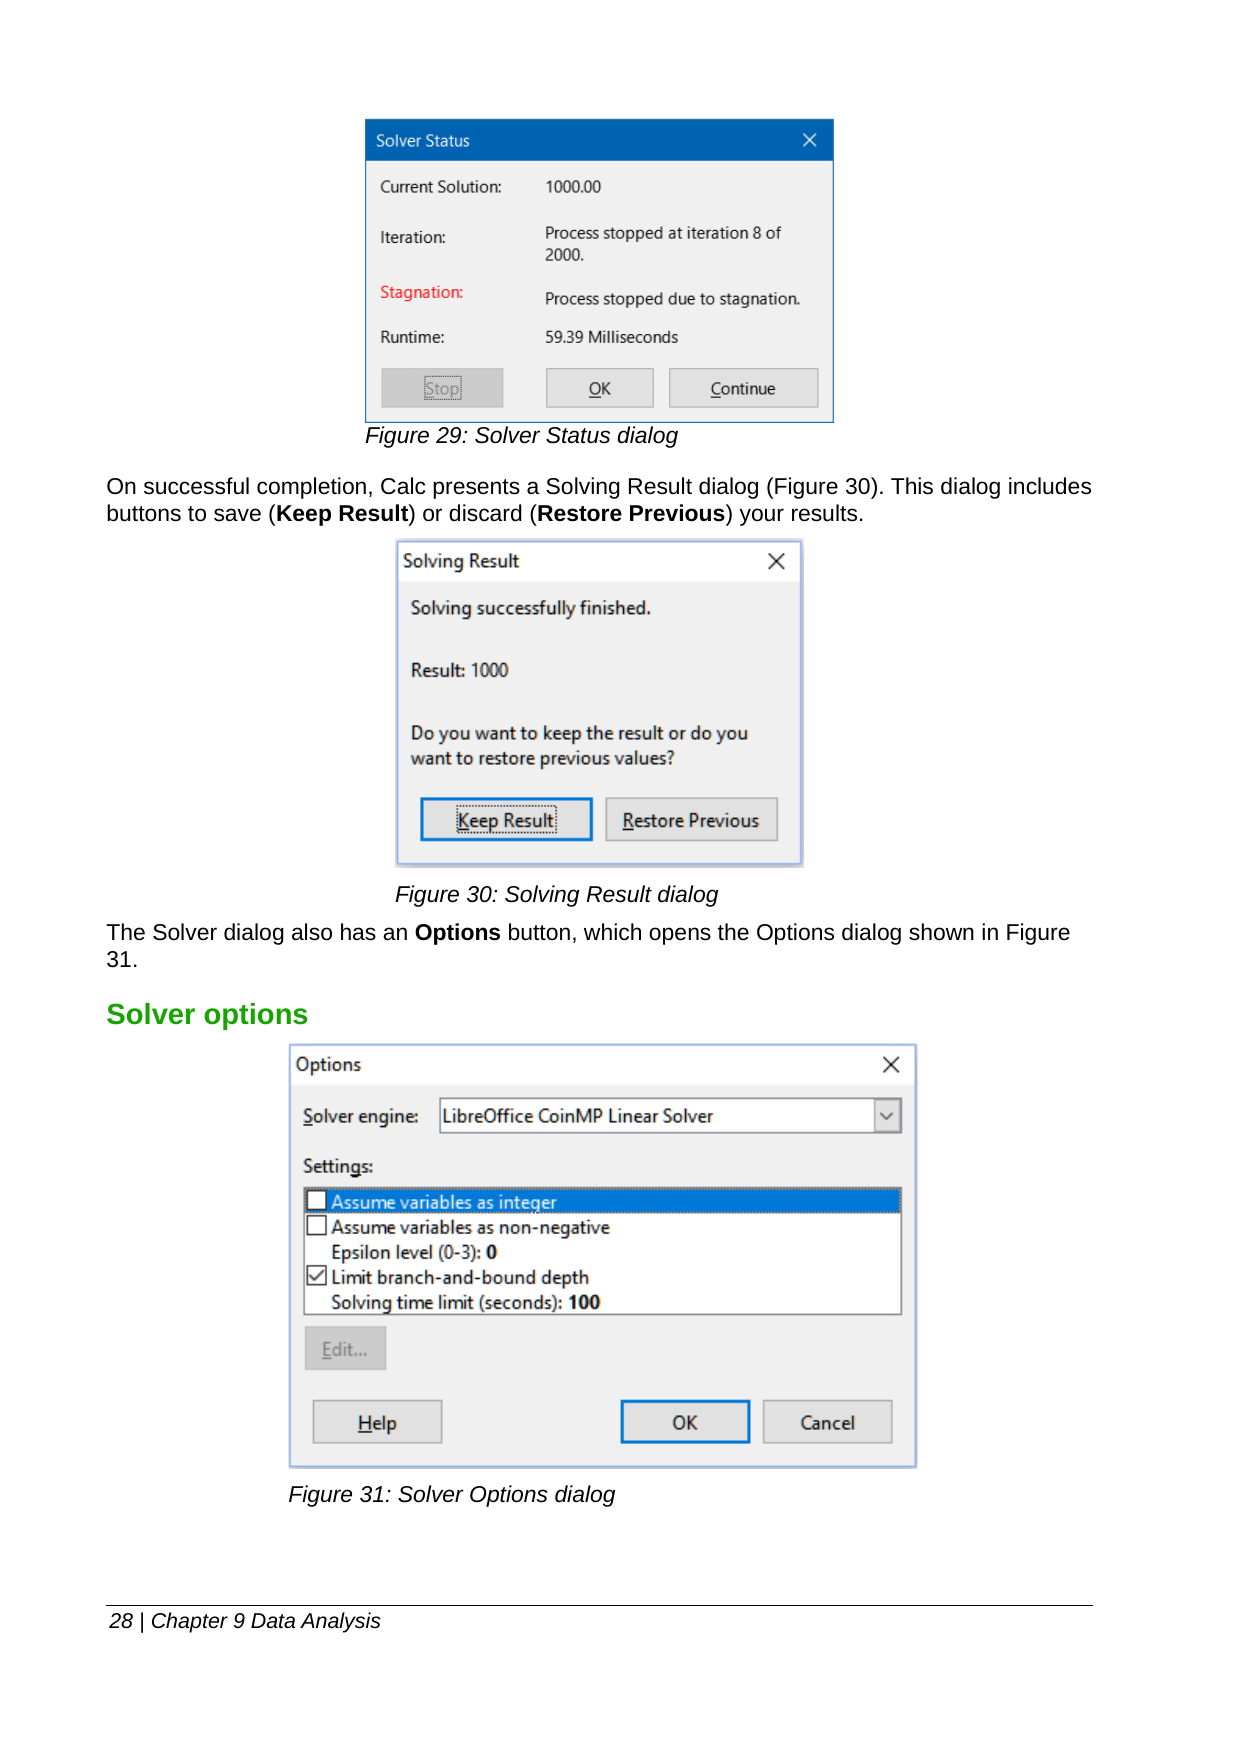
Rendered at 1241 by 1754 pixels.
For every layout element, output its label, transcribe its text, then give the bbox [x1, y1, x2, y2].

picture [394, 538, 805, 868]
text The Solver dialog also has an Options button, which opens the Options dialog shown in Figure 31. [106, 919, 1093, 972]
picture [364, 118, 835, 423]
text Figure 31: Solver Options dialog [288, 1481, 918, 1507]
text Figure 30: Solving Result dialog [395, 881, 804, 907]
subtitle Solver options [106, 997, 1093, 1031]
text Figure 29: Solver Status dialog [365, 423, 834, 449]
text On successful completion, Calc presents a Solving Result dialog (Figure 30). This dialog includes buttons to save (Keep Result) or discard (Restore Previous) your results. [106, 473, 1093, 526]
picture [288, 1043, 918, 1469]
